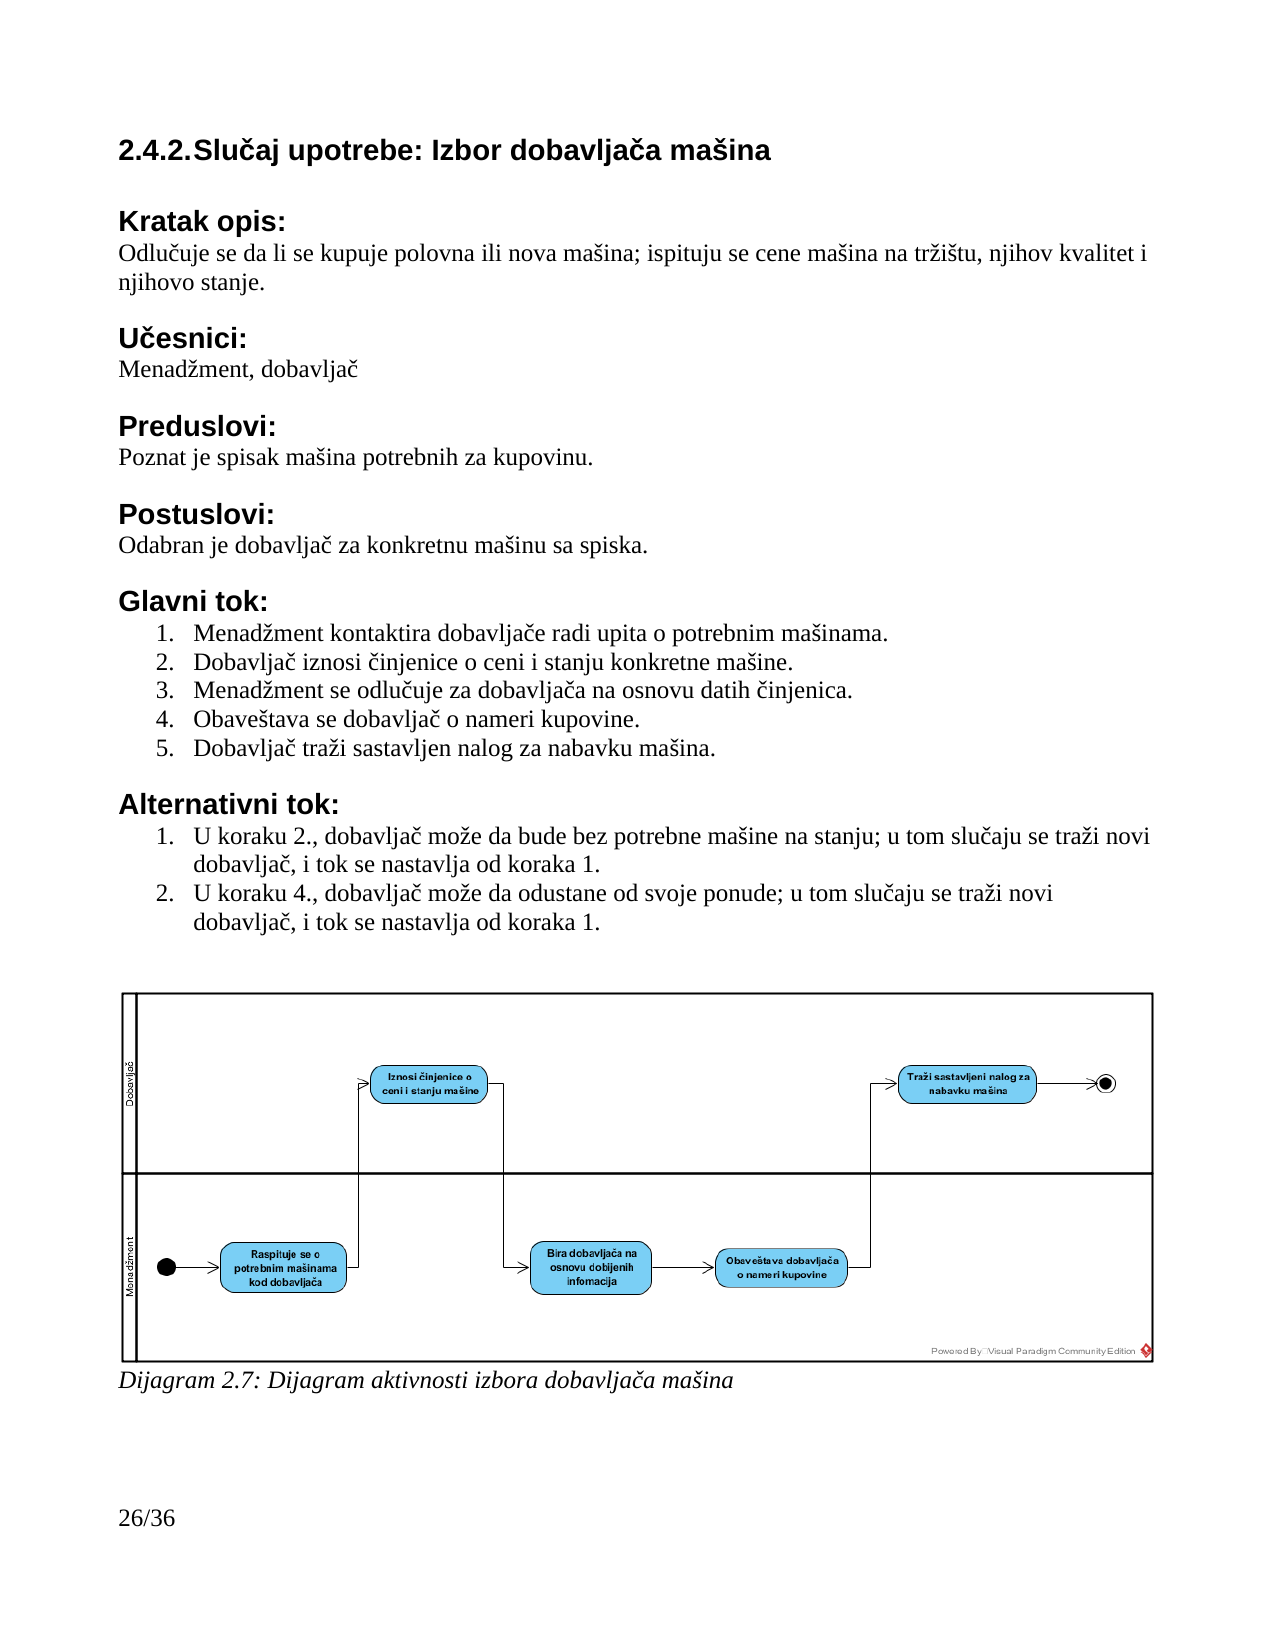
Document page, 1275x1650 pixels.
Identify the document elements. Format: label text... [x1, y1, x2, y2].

subtitle Kratak opis: [118, 204, 1157, 238]
text Odlučuje se da li se kupuje polovna ili nova mašina; ispituju se cene mašina na tržištu, njihov kvalitet i njihovo stanje. [118, 238, 1157, 296]
subtitle Učesnici: [118, 321, 1157, 354]
list Menadžment se odlučuje za dobavljača na osnovu datih činjenica. [156, 676, 1157, 704]
list Menadžment kontaktira dobavljače radi upita o potrebnim mašinama. [156, 618, 1157, 647]
text Odabran je dobavljač za konkretnu mašinu sa spiska. [118, 530, 1157, 559]
subtitle Alternativni tok: [118, 787, 1157, 821]
list Obaveštava se dobavljač o nameri kupovine. [156, 704, 1157, 733]
subtitle Postuslovi: [118, 497, 1157, 530]
list Dobavljač traži sastavljen nalog za nabavku mašina. [156, 733, 1157, 762]
picture [118, 989, 1157, 1366]
list Dobavljač iznosi činjenice o ceni i stanju konkretne mašine. [156, 647, 1157, 676]
text Menadžment, dobavljač [118, 354, 1157, 383]
list U koraku 4., dobavljač može da odustane od svoje ponude; u tom slučaju se traži novi dobavljač, i tok se nastavlja od koraka 1. [156, 878, 1157, 936]
subtitle Glavni tok: [118, 584, 1157, 618]
subtitle Preduslovi: [118, 409, 1157, 442]
subtitle Slučaj upotrebe: Izbor dobavljača mašina [118, 133, 1157, 166]
text Poznat je spisak mašina potrebnih za kupovinu. [118, 442, 1157, 471]
text Dijagram 2.7: Dijagram aktivnosti izbora dobavljača mašina [118, 1366, 1157, 1394]
list U koraku 2., dobavljač može da bude bez potrebne mašine na stanju; u tom slučaju se traži novi dobavljač, i tok se nastavlja od koraka 1. [156, 821, 1157, 878]
